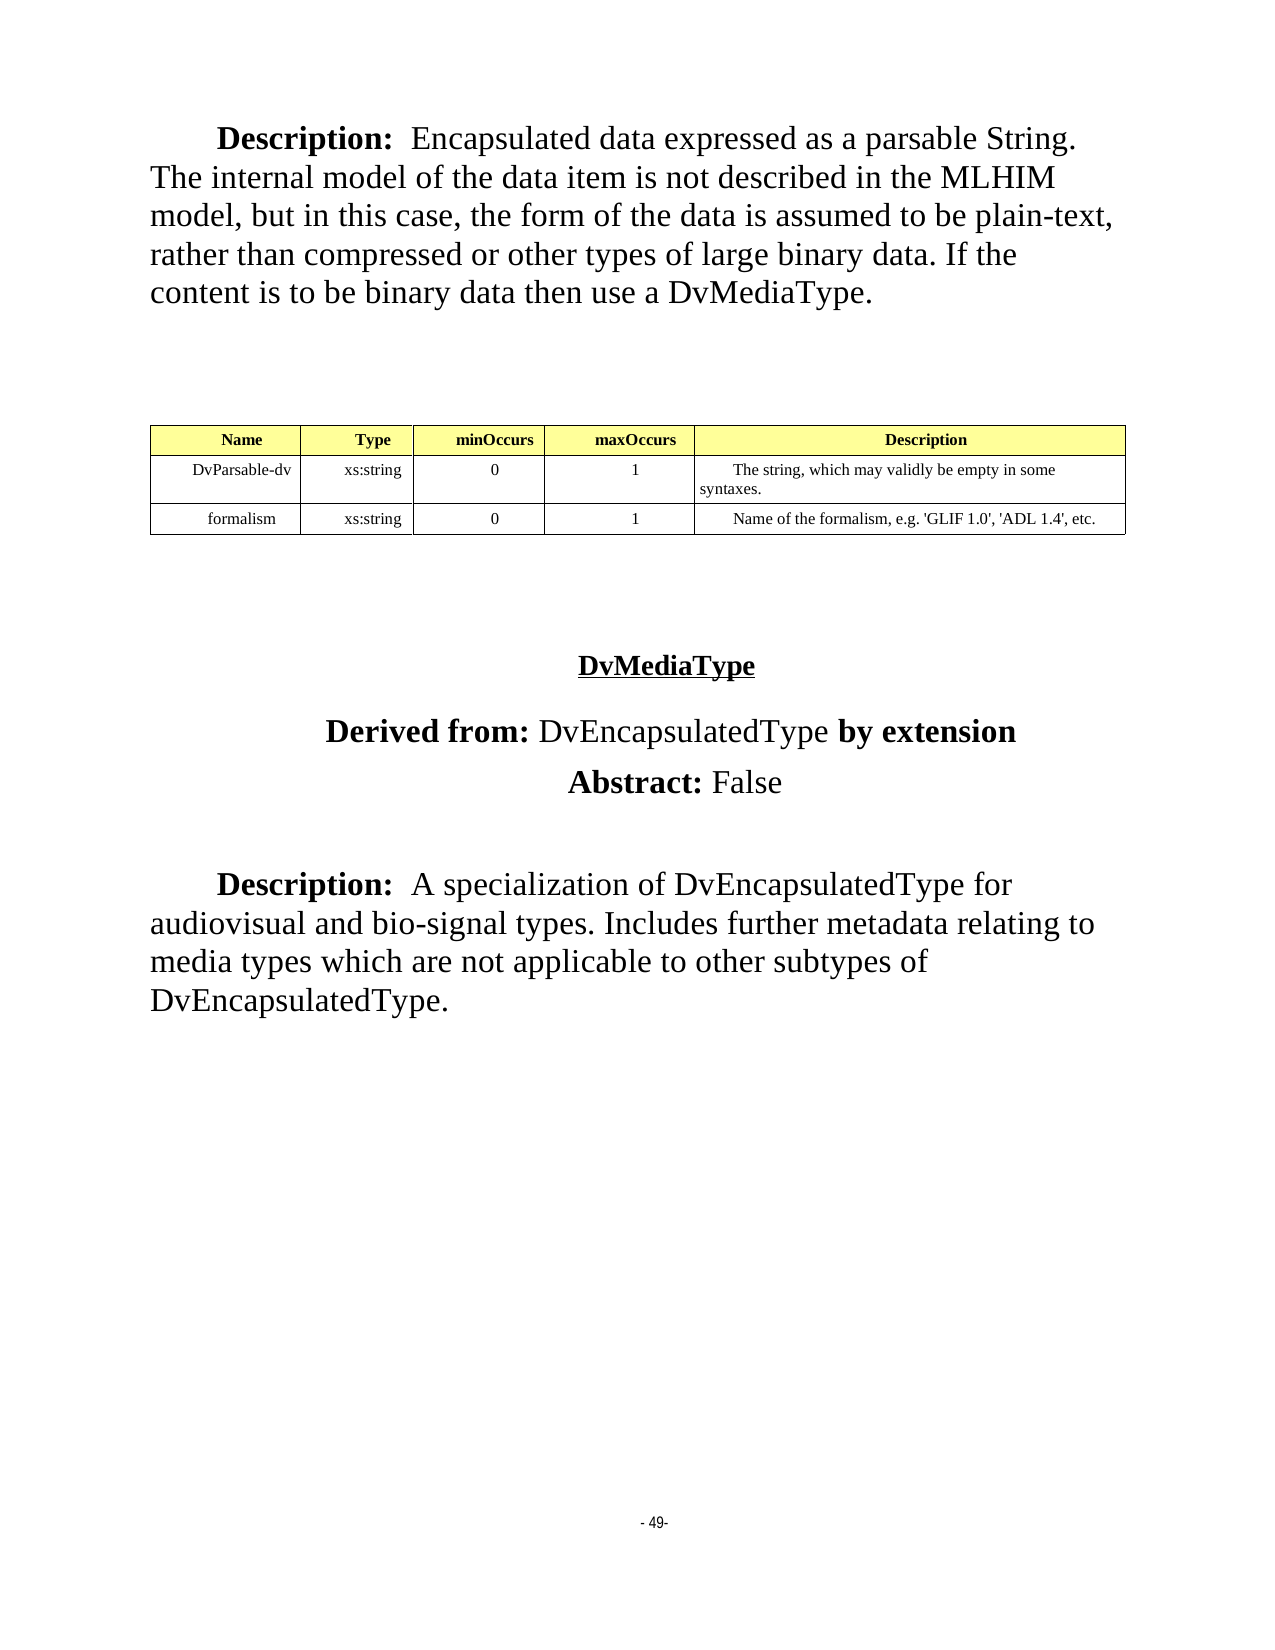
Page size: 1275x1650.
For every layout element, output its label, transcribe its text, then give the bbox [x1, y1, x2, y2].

text Description: A specialization of DvEncapsulatedType for audiovisual and bio-signal types. Includes further metadata relating to media types which are not applicable to other subtypes of DvEncapsulatedType. [150, 864, 1125, 1018]
text Abstract: False [150, 762, 1125, 801]
table_cell 1 [545, 456, 694, 503]
table_cell xs:string [301, 504, 412, 534]
table_header minOccurs [414, 426, 544, 455]
table_header Name [151, 426, 300, 455]
table_header Description [695, 426, 1125, 455]
table_cell 0 [414, 456, 544, 503]
table_cell Name of the formalism, e.g. 'GLIF 1.0', 'ADL 1.4', etc. [695, 504, 1125, 534]
table_cell 1 [545, 504, 694, 534]
text Description: Encapsulated data expressed as a parsable String. The internal model of the data item is not described in the MLHIM model, but in this case, the form of the data is assumed to be plain-text, rather than compressed or other types of large binary data. If the content is to be binary data then use a DvMediaType. [150, 118, 1125, 310]
table_cell 0 [414, 504, 544, 534]
table_header maxOccurs [545, 426, 694, 455]
table_cell DvParsable-dv [151, 456, 300, 503]
text Derived from: DvEncapsulatedType by extension [150, 711, 1125, 750]
table_cell formalism [151, 504, 300, 534]
text DvMediaType [150, 648, 1125, 681]
table_cell xs:string [301, 456, 412, 503]
table_cell The string, which may validly be empty in some syntaxes. [695, 456, 1125, 503]
table_header Type [301, 426, 412, 455]
